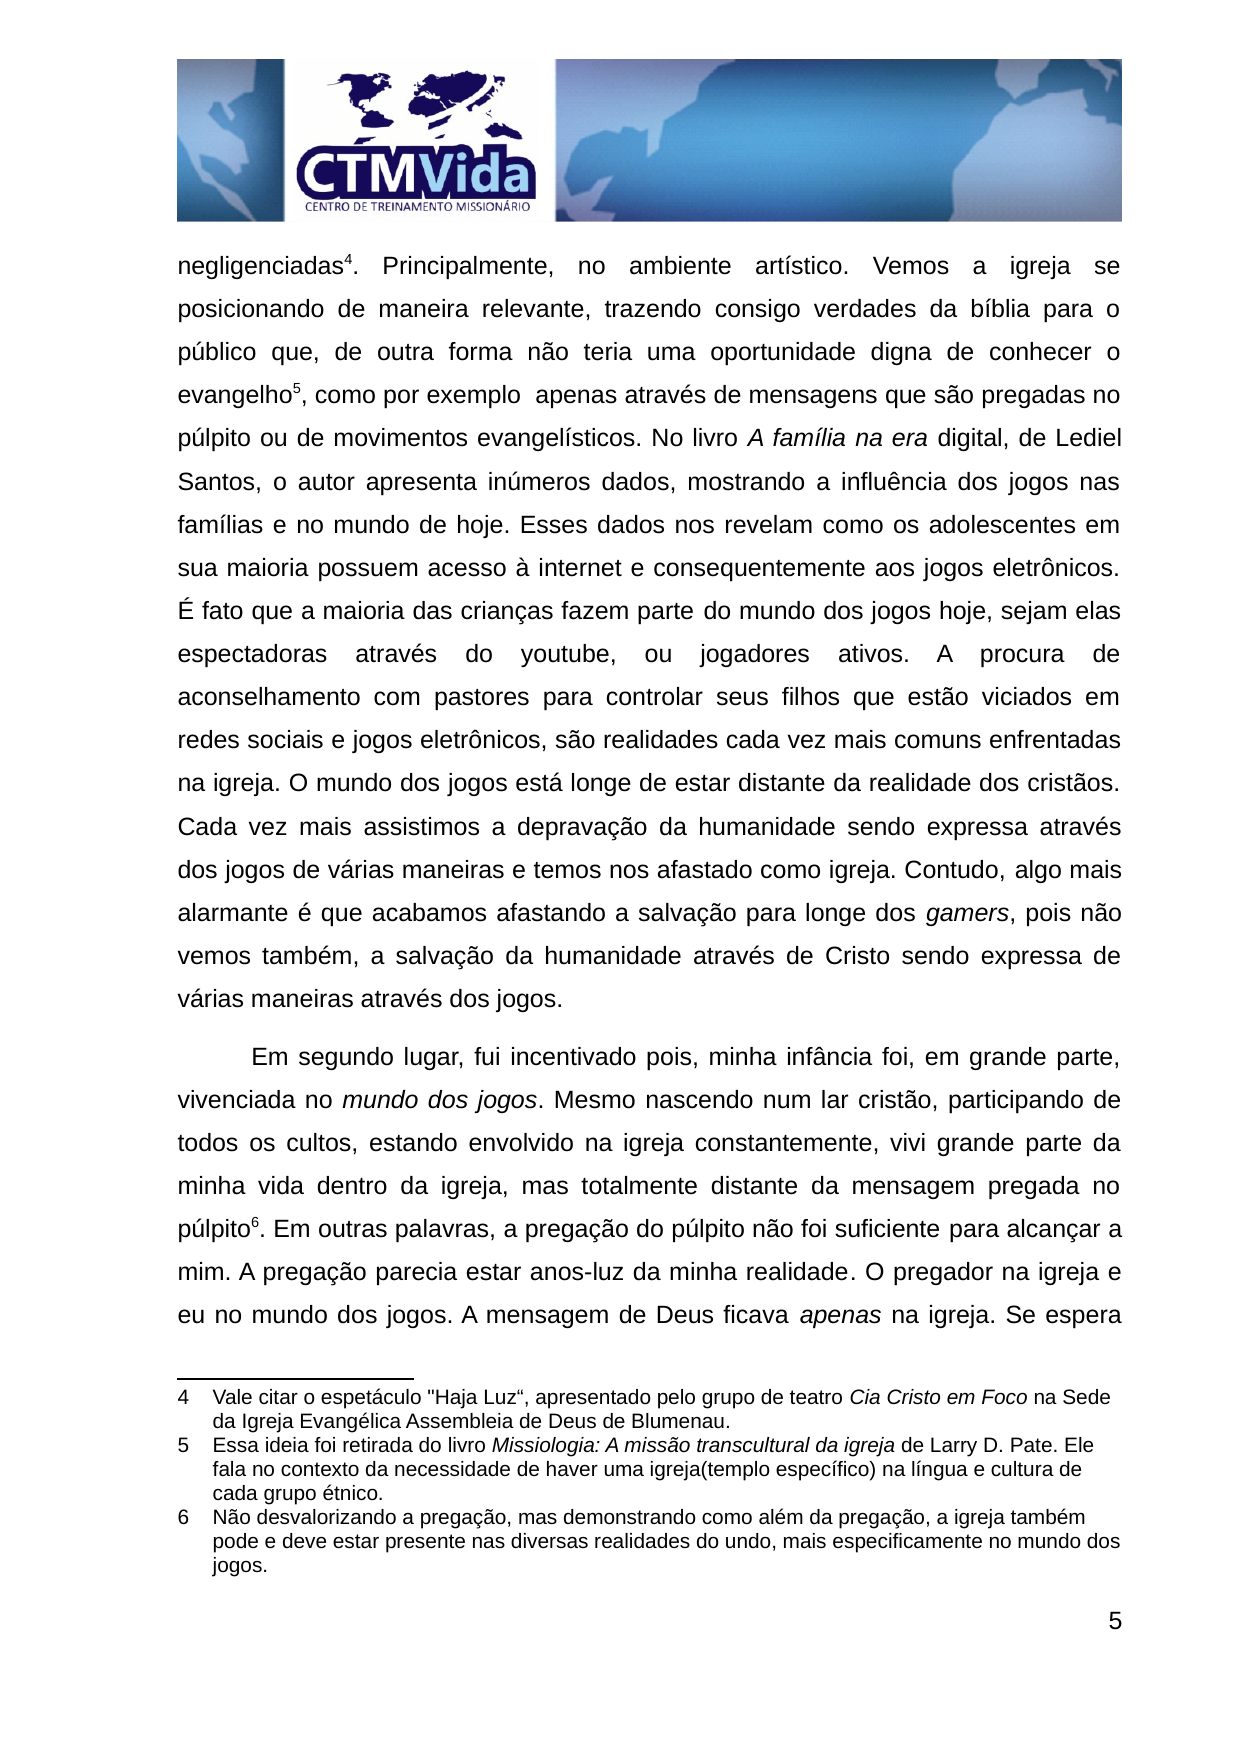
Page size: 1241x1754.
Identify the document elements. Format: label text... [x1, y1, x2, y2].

text Vale citar o espetáculo "Haja Luz“, apresentado pelo grupo de teatro Cia Cristo em Foco na Sede da Igreja Evangélica Assembleia de Deus de Blumenau. [177, 1385, 1122, 1433]
text Essa ideia foi retirada do livro Missiologia: A missão transcultural da igreja de Larry D. Pate. Ele fala no contexto da necessidade de haver uma igreja(templo específico) na língua e cultura de cada grupo étnico. [177, 1433, 1122, 1505]
picture [177, 59, 1122, 222]
text Não desvalorizando a pregação, mas demonstrando como além da pregação, a igreja também pode e deve estar presente nas diversas realidades do undo, mais especificamente no mundo dos jogos. [177, 1505, 1122, 1577]
text Em segundo lugar, fui incentivado pois, minha infância foi, em grande parte, vivenciada no mundo dos jogos. Mesmo nascendo num lar cristão, participando de todos os cultos, estando envolvido na igreja constantemente, vivi grande parte da minha vida dentro da igreja, mas totalmente distante da mensagem pregada no púlpito. Em outras palavras, a pregação do púlpito não foi suficiente para alcançar a mim. A pregação parecia estar anos-luz da minha realidade. O pregador na igreja e eu no mundo dos jogos. A mensagem de Deus ficava apenas na igreja. Se espera [177, 1042, 1122, 1329]
text negligenciadas. Principalmente, no ambiente artístico. Vemos a igreja se posicionando de maneira relevante, trazendo consigo verdades da bíblia para o público que, de outra forma não teria uma oportunidade digna de conhecer o evangelho, como por exemplo apenas através de mensagens que são pregadas no púlpito ou de movimentos evangelísticos. No livro A família na era digital, de Lediel Santos, o autor apresenta inúmeros dados, mostrando a influência dos jogos nas famílias e no mundo de hoje. Esses dados nos revelam como os adolescentes em sua maioria possuem acesso à internet e consequentemente aos jogos eletrônicos. É fato que a maioria das crianças fazem parte do mundo dos jogos hoje, sejam elas espectadoras através do youtube, ou jogadores ativos. A procura de aconselhamento com pastores para controlar seus filhos que estão viciados em redes sociais e jogos eletrônicos, são realidades cada vez mais comuns enfrentadas na igreja. O mundo dos jogos está longe de estar distante da realidade dos cristãos. Cada vez mais assistimos a depravação da humanidade sendo expressa através dos jogos de várias maneiras e temos nos afastado como igreja. Contudo, algo mais alarmante é que acabamos afastando a salvação para longe dos gamers, pois não vemos também, a salvação da humanidade através de Cristo sendo expressa de várias maneiras através dos jogos. [177, 251, 1122, 1013]
